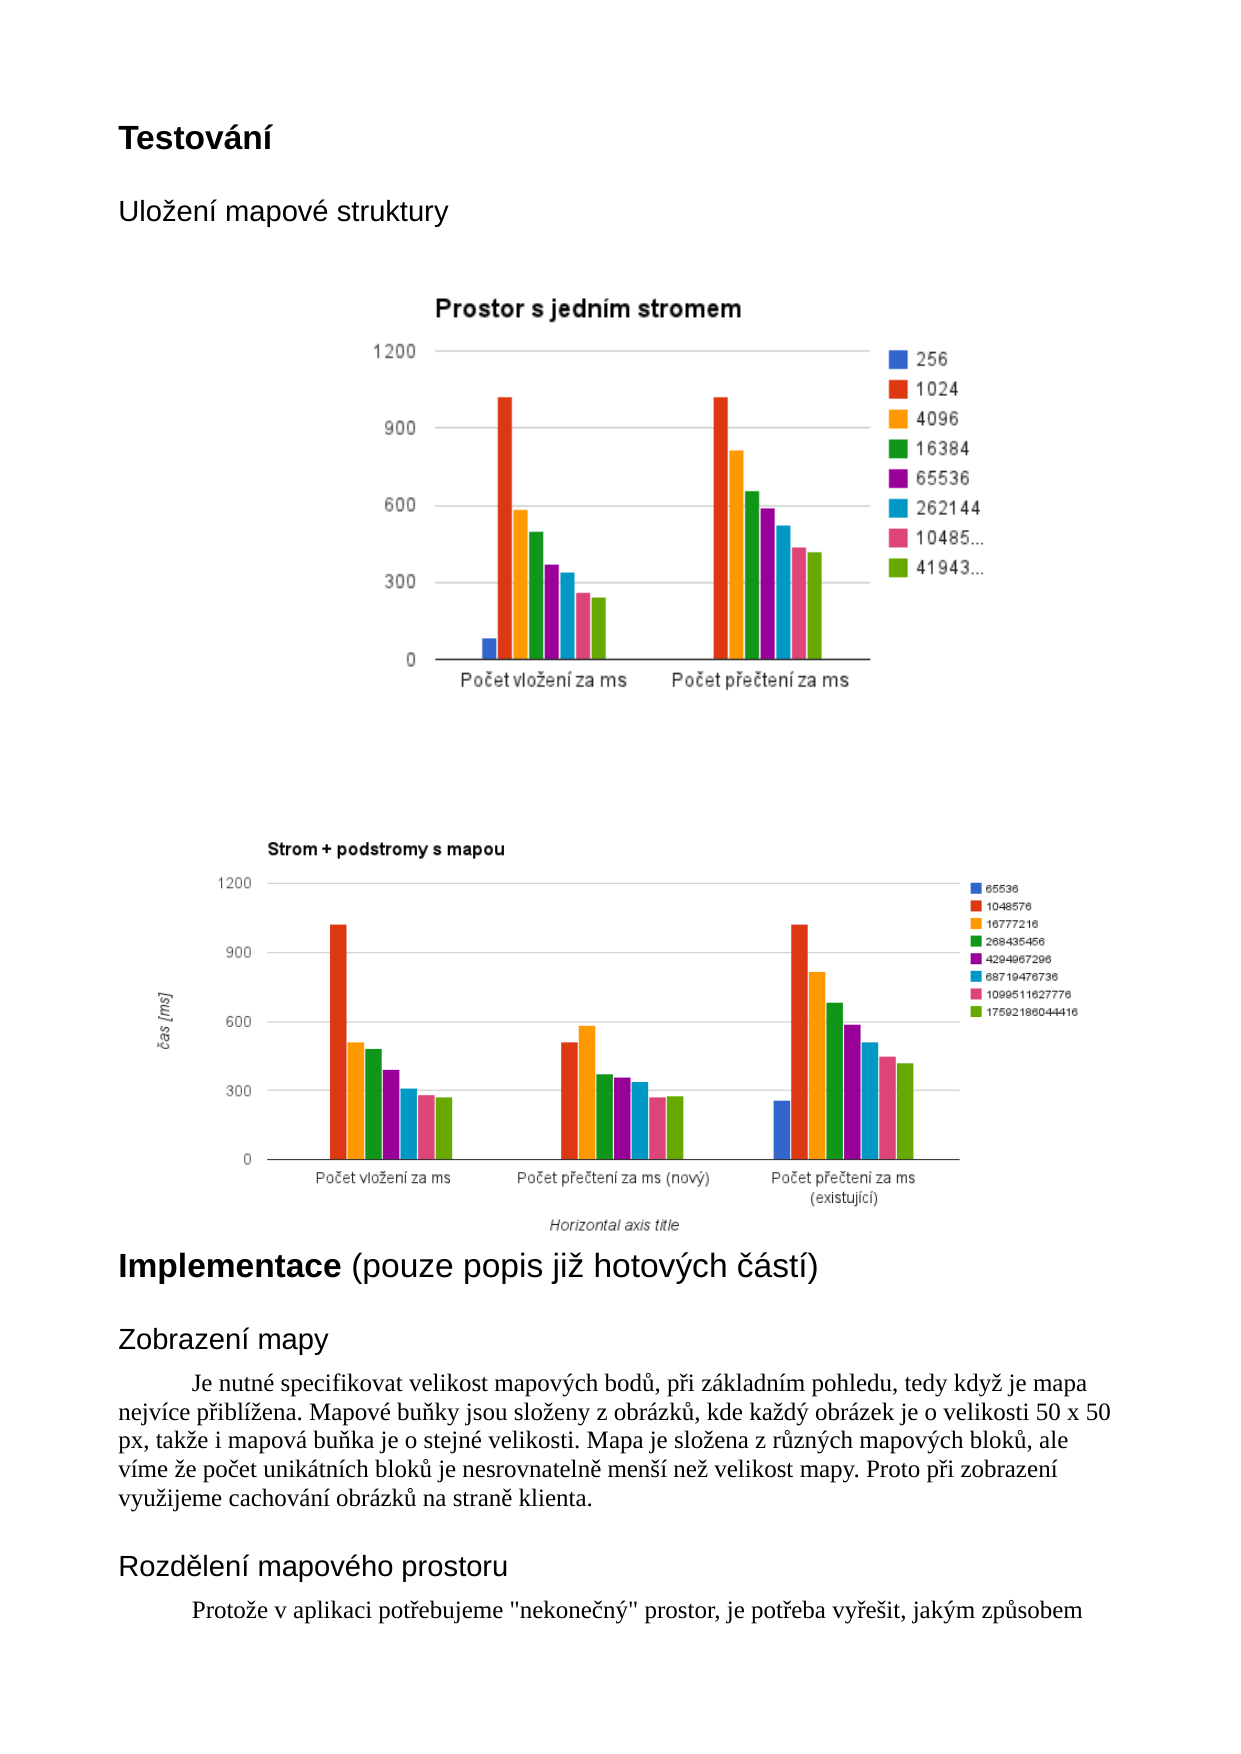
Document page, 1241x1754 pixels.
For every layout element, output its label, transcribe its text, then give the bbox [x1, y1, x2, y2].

picture [111, 797, 1116, 1246]
subtitle Rozdělení mapového prostoru [118, 1549, 1122, 1583]
subtitle Uložení mapové struktury [118, 194, 1122, 228]
picture [301, 256, 1005, 756]
text Protože v aplikaci potřebujeme "nekonečný" prostor, je potřeba vyřešit, jakým způsobem [118, 1595, 1122, 1624]
text Je nutné specifikovat velikost mapových bodů, při základním pohledu, tedy když je mapa nejvíce přiblížena. Mapové buňky jsou složeny z obrázků, kde každý obrázek je o velikosti 50 x 50 px, takže i mapová buňka je o stejné velikosti. Mapa je složena z různých mapových bloků, ale víme že počet unikátních bloků je nesrovnatelně menší než velikost mapy. Proto při zobrazení využijeme cachování obrázků na straně klienta. [118, 1368, 1122, 1512]
subtitle Zobrazení mapy [118, 1322, 1122, 1356]
subtitle Testování [118, 118, 1122, 157]
subtitle Implementace (pouze popis již hotových částí) [118, 822, 1122, 1284]
